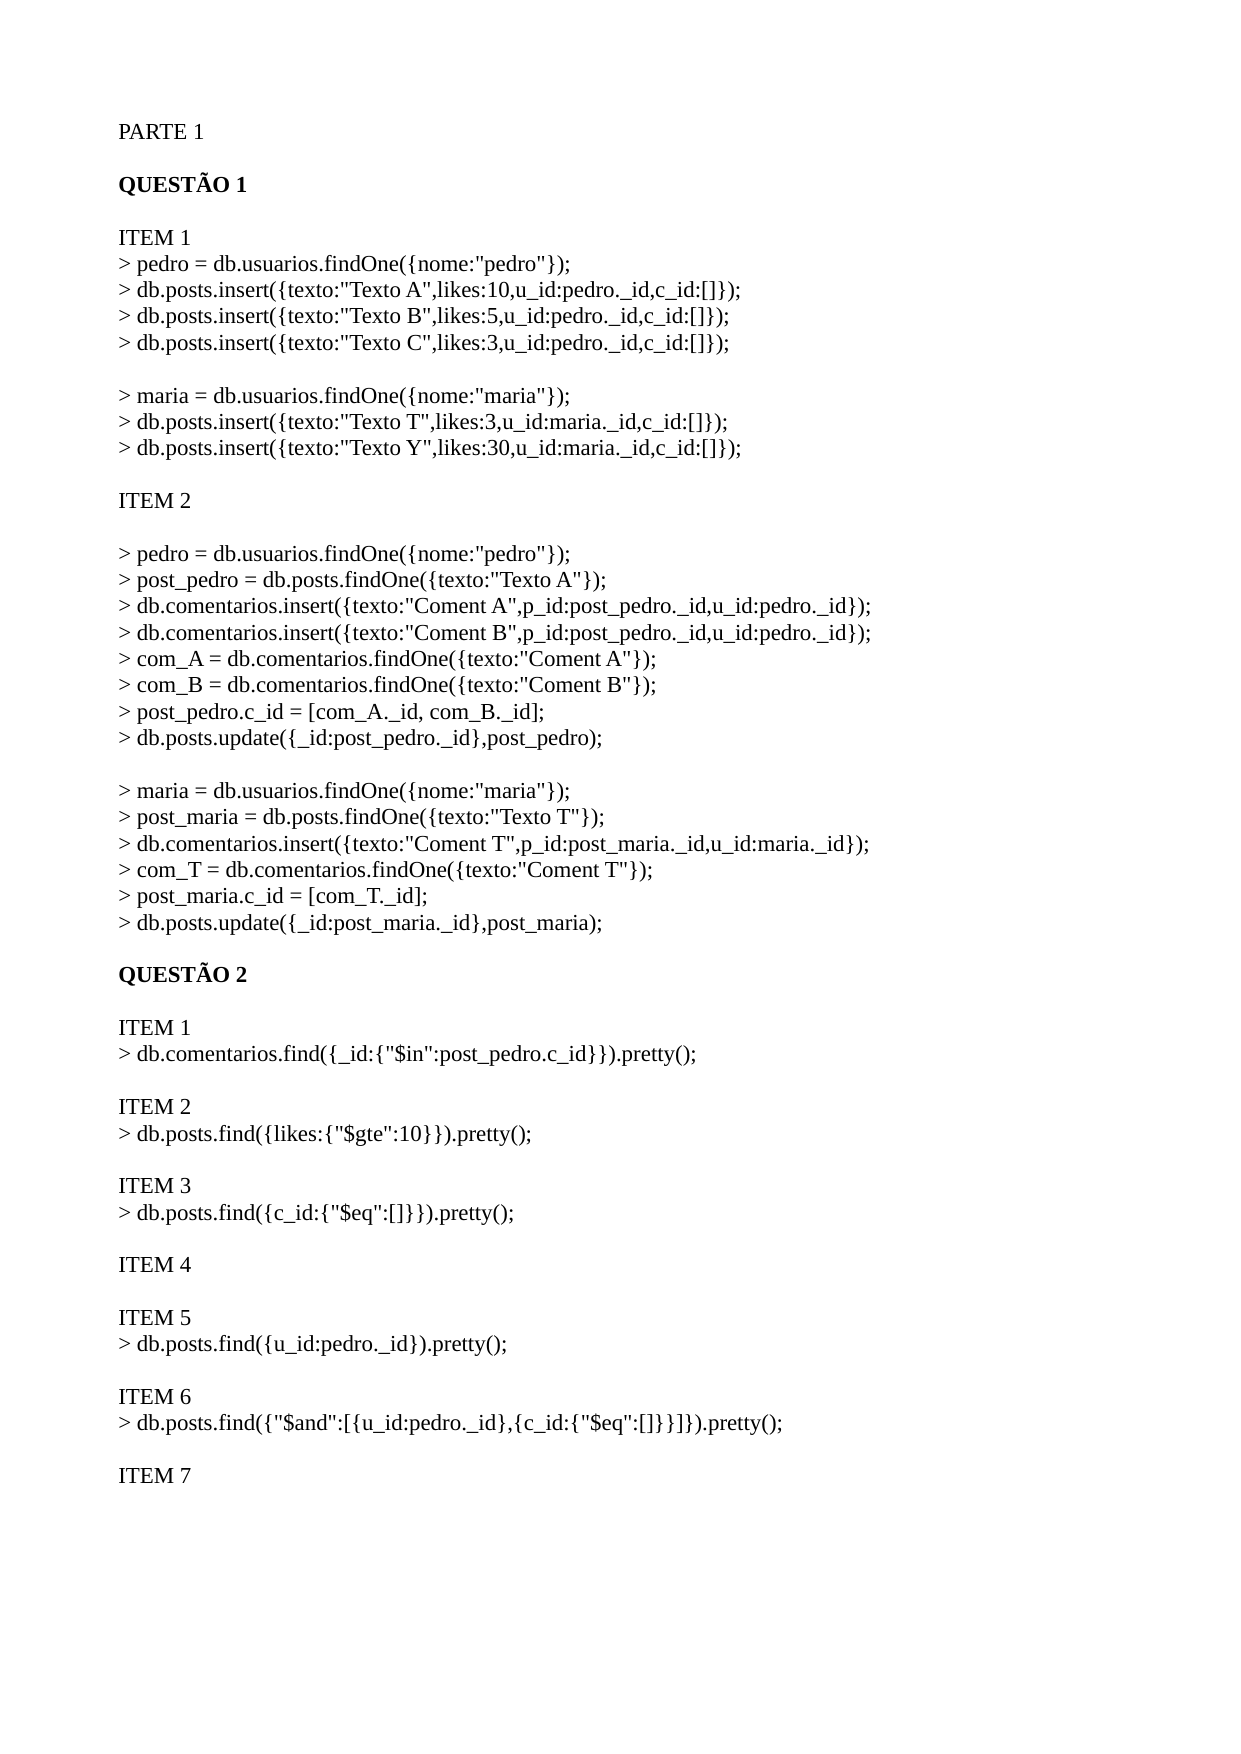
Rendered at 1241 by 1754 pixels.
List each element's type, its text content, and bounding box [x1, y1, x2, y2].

text > post_pedro = db.posts.findOne({texto:"Texto A"}); [118, 566, 1122, 592]
text PARTE 1 [118, 118, 1122, 144]
text > db.posts.insert({texto:"Texto Y",likes:30,u_id:maria._id,c_id:[]}); [118, 434, 1122, 461]
text > com_A = db.comentarios.findOne({texto:"Coment A"}); [118, 645, 1122, 672]
text > db.posts.update({_id:post_pedro._id},post_pedro); [118, 724, 1122, 751]
text > pedro = db.usuarios.findOne({nome:"pedro"}); [118, 540, 1122, 566]
text > com_B = db.comentarios.findOne({texto:"Coment B"}); [118, 672, 1122, 698]
text ITEM 2 [118, 1093, 1122, 1119]
text > db.posts.insert({texto:"Texto C",likes:3,u_id:pedro._id,c_id:[]}); [118, 329, 1122, 355]
text > db.posts.insert({texto:"Texto T",likes:3,u_id:maria._id,c_id:[]}); [118, 408, 1122, 434]
text > com_T = db.comentarios.findOne({texto:"Coment T"}); [118, 856, 1122, 882]
text > db.posts.find({likes:{"$gte":10}}).pretty(); [118, 1119, 1122, 1146]
text > post_maria.c_id = [com_T._id]; [118, 882, 1122, 909]
text > db.comentarios.find({_id:{"$in":post_pedro.c_id}}).pretty(); [118, 1041, 1122, 1067]
text QUESTÃO 2 [118, 961, 1122, 988]
text > db.posts.insert({texto:"Texto A",likes:10,u_id:pedro._id,c_id:[]}); [118, 276, 1122, 303]
text > pedro = db.usuarios.findOne({nome:"pedro"}); [118, 250, 1122, 276]
text > db.posts.update({_id:post_maria._id},post_maria); [118, 909, 1122, 935]
text ITEM 1 [118, 223, 1122, 250]
text ITEM 6 [118, 1383, 1122, 1409]
text > db.posts.find({"$and":[{u_id:pedro._id},{c_id:{"$eq":[]}}]}).pretty(); [118, 1409, 1122, 1436]
text > maria = db.usuarios.findOne({nome:"maria"}); [118, 382, 1122, 408]
text > db.comentarios.insert({texto:"Coment A",p_id:post_pedro._id,u_id:pedro._id}); [118, 592, 1122, 619]
text ITEM 2 [118, 487, 1122, 513]
text ITEM 4 [118, 1251, 1122, 1278]
text > post_maria = db.posts.findOne({texto:"Texto T"}); [118, 803, 1122, 830]
text > db.comentarios.insert({texto:"Coment T",p_id:post_maria._id,u_id:maria._id}); [118, 830, 1122, 856]
text > db.posts.find({c_id:{"$eq":[]}}).pretty(); [118, 1199, 1122, 1225]
text > db.posts.find({u_id:pedro._id}).pretty(); [118, 1330, 1122, 1357]
text > db.comentarios.insert({texto:"Coment B",p_id:post_pedro._id,u_id:pedro._id}); [118, 619, 1122, 645]
text ITEM 3 [118, 1172, 1122, 1199]
text > post_pedro.c_id = [com_A._id, com_B._id]; [118, 698, 1122, 724]
text QUESTÃO 1 [118, 171, 1122, 197]
text > maria = db.usuarios.findOne({nome:"maria"}); [118, 777, 1122, 803]
text ITEM 5 [118, 1304, 1122, 1330]
text ITEM 7 [118, 1462, 1122, 1488]
text > db.posts.insert({texto:"Texto B",likes:5,u_id:pedro._id,c_id:[]}); [118, 303, 1122, 329]
text ITEM 1 [118, 1014, 1122, 1041]
